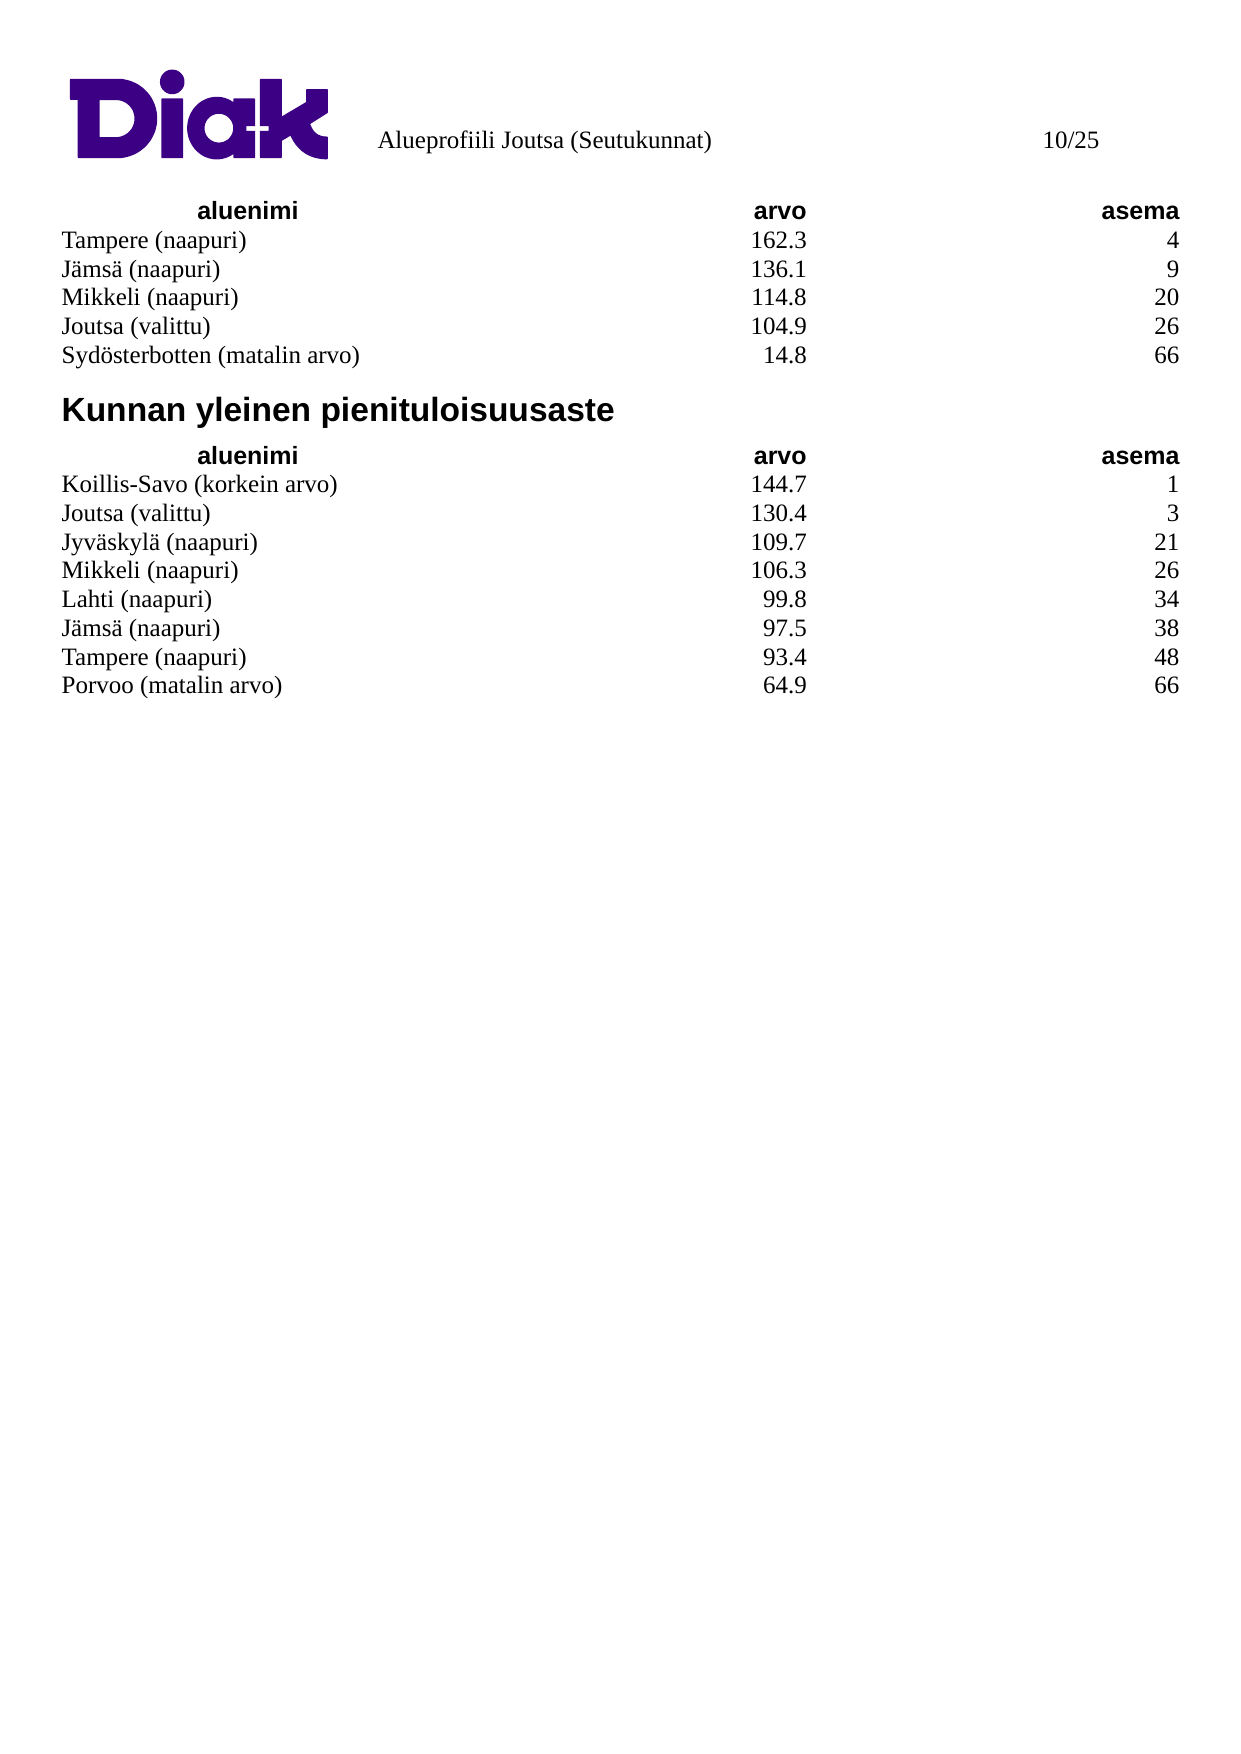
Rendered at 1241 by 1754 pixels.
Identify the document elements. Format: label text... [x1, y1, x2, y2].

table_cell 66 [806, 340, 1179, 369]
table_cell 114.8 [434, 283, 806, 311]
table_cell 21 [806, 527, 1179, 556]
table_cell 3 [806, 498, 1179, 527]
table_cell Jämsä (naapuri) [61, 254, 434, 282]
table_cell 20 [806, 283, 1179, 311]
table_cell Lahti (naapuri) [61, 584, 434, 613]
table_cell Jämsä (naapuri) [61, 613, 434, 642]
table_cell 26 [806, 311, 1179, 340]
table_header asema [806, 196, 1179, 225]
table_cell 104.9 [434, 311, 806, 340]
table_cell 26 [806, 556, 1179, 584]
subtitle Kunnan yleinen pienituloisuusaste [61, 389, 1179, 428]
table_cell Mikkeli (naapuri) [61, 556, 434, 584]
table_cell 136.1 [434, 254, 806, 282]
table_cell 144.7 [434, 469, 806, 498]
table_cell 1 [806, 469, 1179, 498]
table_cell Sydösterbotten (matalin arvo) [61, 340, 434, 369]
table_cell 48 [806, 642, 1179, 671]
table_cell 4 [806, 225, 1179, 254]
table_header arvo [434, 441, 806, 469]
table_cell Tampere (naapuri) [61, 225, 434, 254]
table_cell Koillis-Savo (korkein arvo) [61, 469, 434, 498]
table_header aluenimi [61, 196, 434, 225]
table_header arvo [434, 196, 806, 225]
table_cell Joutsa (valittu) [61, 498, 434, 527]
table_cell 64.9 [434, 671, 806, 699]
table_cell 14.8 [434, 340, 806, 369]
table_cell Porvoo (matalin arvo) [61, 671, 434, 699]
table_cell Joutsa (valittu) [61, 311, 434, 340]
table_cell 106.3 [434, 556, 806, 584]
table_cell Jyväskylä (naapuri) [61, 527, 434, 556]
table_cell 93.4 [434, 642, 806, 671]
table_cell 130.4 [434, 498, 806, 527]
table_cell 34 [806, 584, 1179, 613]
table_cell 9 [806, 254, 1179, 282]
table_cell 38 [806, 613, 1179, 642]
table_cell 97.5 [434, 613, 806, 642]
table_header aluenimi [61, 441, 434, 469]
table_cell Tampere (naapuri) [61, 642, 434, 671]
table_cell 66 [806, 671, 1179, 699]
table_cell 99.8 [434, 584, 806, 613]
table_cell Mikkeli (naapuri) [61, 283, 434, 311]
table_cell 162.3 [434, 225, 806, 254]
table_header asema [806, 441, 1179, 469]
table_cell 109.7 [434, 527, 806, 556]
